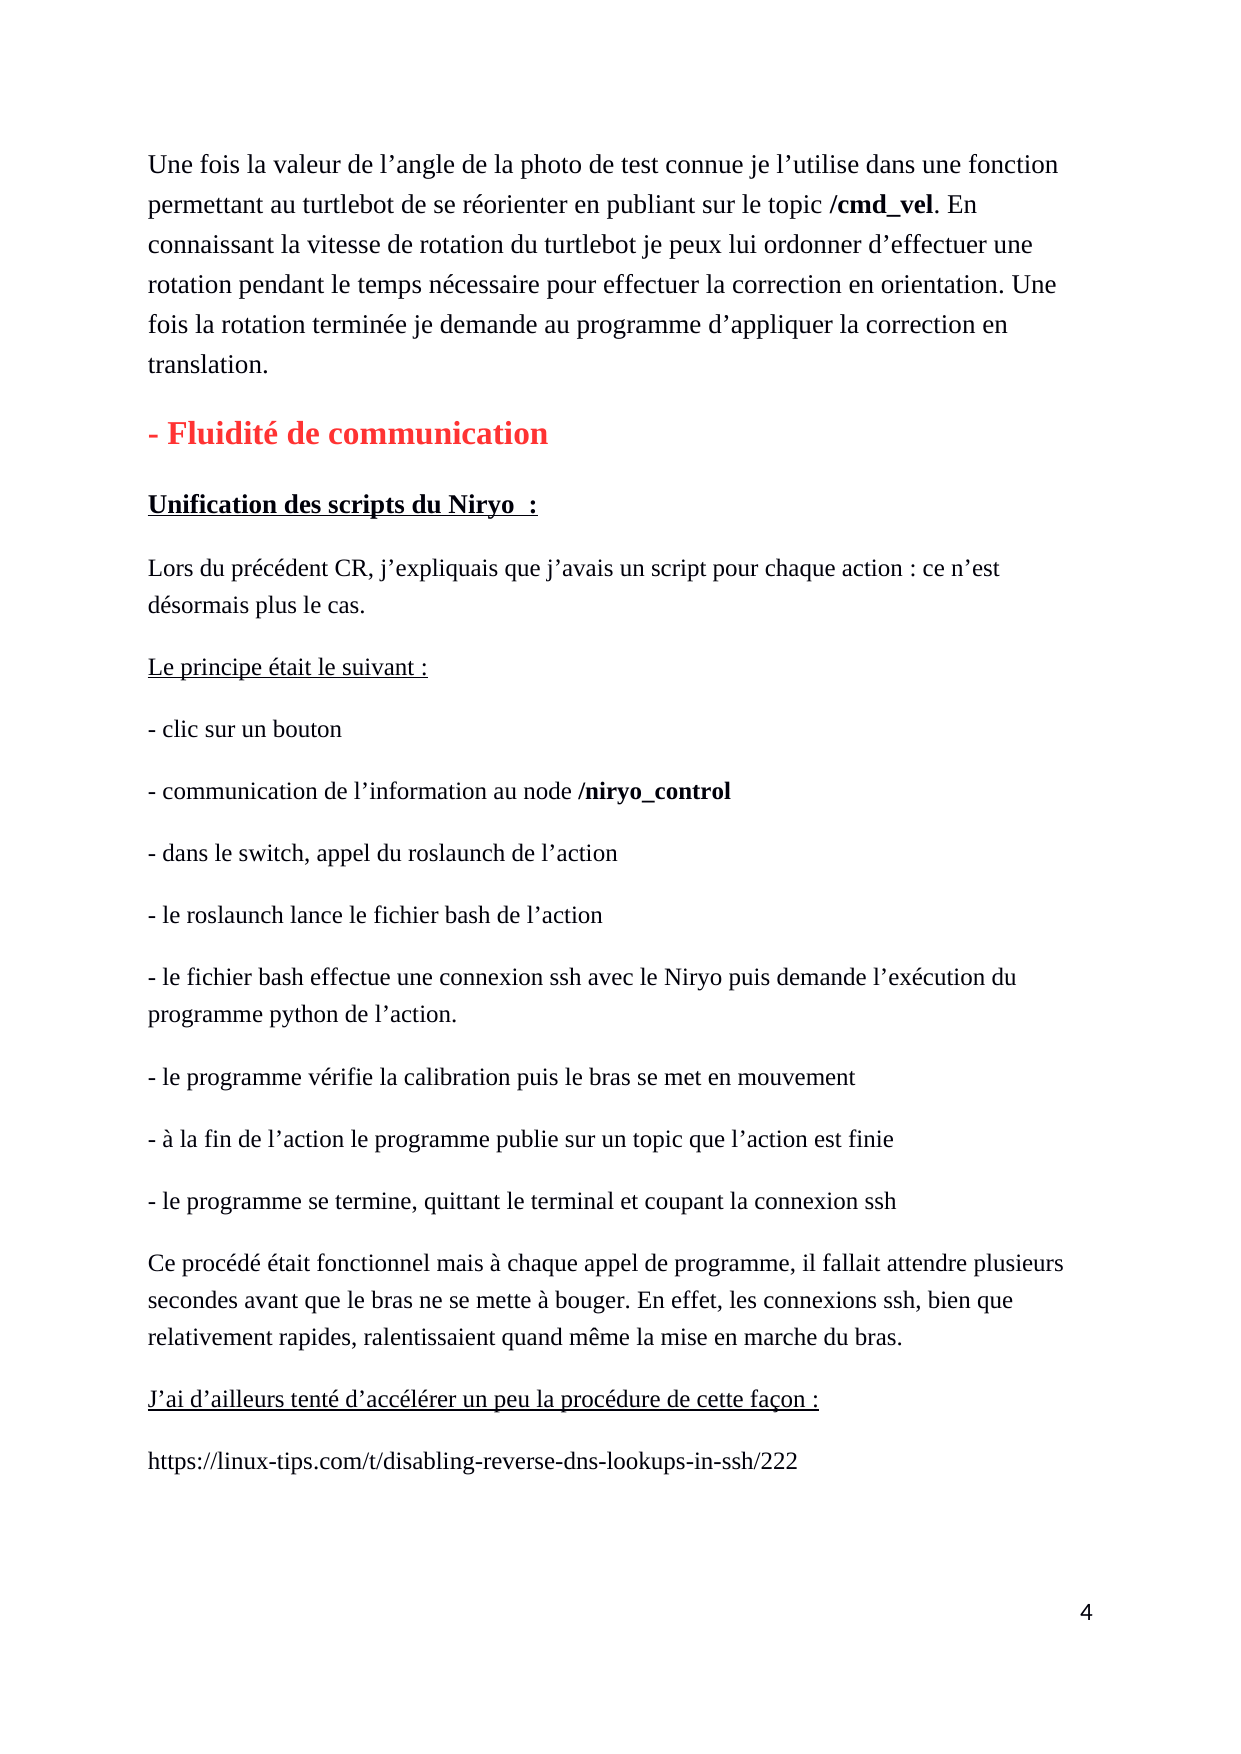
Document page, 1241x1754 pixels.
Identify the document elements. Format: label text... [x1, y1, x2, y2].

text Lors du précédent CR, j’expliquais que j’avais un script pour chaque action : ce n’est désormais plus le cas. [148, 553, 1092, 619]
text - clic sur un bouton [148, 714, 1092, 743]
text Unification des scripts du Niryo : [148, 488, 1092, 519]
text - le roslaunch lance le fichier bash de l’action [148, 900, 1092, 929]
text - communication de l’information au node /niryo_control [148, 776, 1092, 805]
text - le fichier bash effectue une connexion ssh avec le Niryo puis demande l’exécution du programme python de l’action. [148, 962, 1092, 1028]
text - à la fin de l’action le programme publie sur un topic que l’action est finie [148, 1124, 1092, 1152]
text - le programme se termine, quittant le terminal et coupant la connexion ssh [148, 1186, 1092, 1214]
text - Fluidité de communication [148, 413, 1092, 452]
text Une fois la valeur de l’angle de la photo de test connue je l’utilise dans une fonction permettant au turtlebot de se réorienter en publiant sur le topic /cmd_vel. En connaissant la vitesse de rotation du turtlebot je peux lui ordonner d’effectuer une rotation pendant le temps nécessaire pour effectuer la correction en orientation. Une fois la rotation terminée je demande au programme d’appliquer la correction en translation. [148, 148, 1092, 379]
text Le principe était le suivant : [148, 652, 1092, 681]
text Ce procédé était fonctionnel mais à chaque appel de programme, il fallait attendre plusieurs secondes avant que le bras ne se mette à bouger. En effet, les connexions ssh, bien que relativement rapides, ralentissaient quand même la mise en marche du bras. [148, 1248, 1092, 1351]
text - le programme vérifie la calibration puis le bras se met en mouvement [148, 1062, 1092, 1090]
text https://linux-tips.com/t/disabling-reverse-dns-lookups-in-ssh/222 [148, 1446, 1092, 1475]
text - dans le switch, appel du roslaunch de l’action [148, 838, 1092, 867]
text J’ai d’ailleurs tenté d’accélérer un peu la procédure de cette façon : [148, 1384, 1092, 1413]
